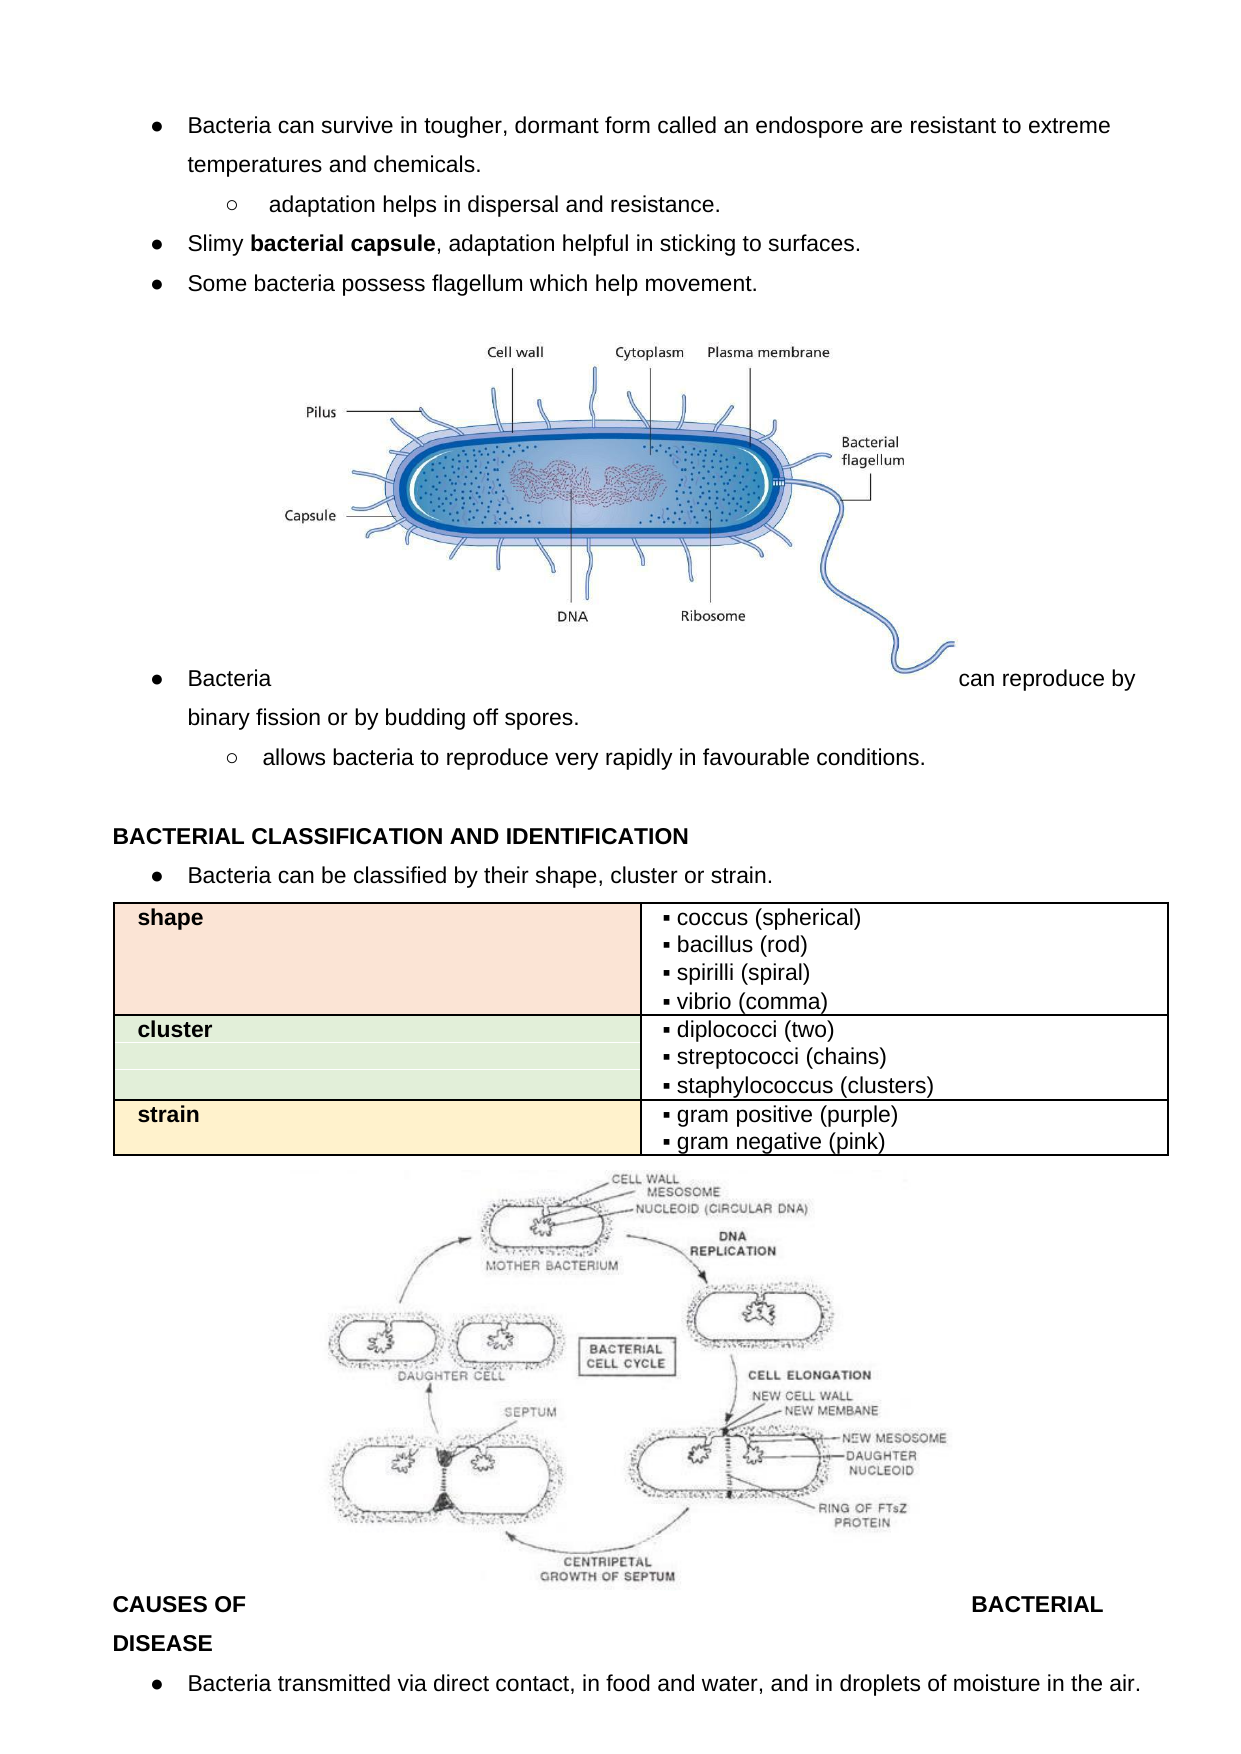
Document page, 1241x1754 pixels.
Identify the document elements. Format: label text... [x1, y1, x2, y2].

list Some bacteria possess flagellum which help movement. [150, 270, 1164, 296]
text CAUSES OF BACTERIAL DISEASE [112, 1591, 1164, 1656]
table_cell [115, 985, 640, 1014]
list Bacteria can survive in tougher, dormant form called an endospore are resistant to extreme temperatures and chemicals. [150, 112, 1119, 178]
table_cell cluster [115, 1016, 640, 1042]
table_cell ▪ diplococci (two) [642, 1016, 1167, 1042]
table_cell ▪ gram negative (pink) [642, 1127, 1167, 1154]
table_cell ▪ gram positive (purple) [642, 1101, 1167, 1127]
list Slimy bacterial capsule, adaptation helpful in sticking to surfaces. [150, 230, 1164, 257]
table_cell [115, 1127, 640, 1154]
table_cell ▪ bacillus (rod) [642, 931, 1167, 958]
table_cell ▪ vibrio (comma) [642, 985, 1167, 1014]
text BACTERIAL CLASSIFICATION AND IDENTIFICATION [112, 823, 1164, 849]
table_cell [115, 931, 640, 958]
table_cell ▪ spirilli (spiral) [642, 958, 1167, 985]
table_cell [115, 958, 640, 985]
picture [282, 331, 959, 680]
table_header ▪ coccus (spherical) [642, 904, 1167, 931]
list adaptation helps in dispersal and resistance. [225, 191, 1164, 217]
table_cell [115, 1070, 640, 1099]
list Bacteria transmitted via direct contact, in food and water, and in droplets of moisture in the air. [150, 1669, 1164, 1696]
table_header shape [115, 904, 640, 931]
table_cell ▪ streptococci (chains) [642, 1043, 1167, 1069]
table_cell ▪ staphylococcus (clusters) [642, 1070, 1167, 1099]
list Bacteria can reproduce by binary fission or by budding off spores. [150, 665, 1164, 731]
list allows bacteria to reproduce very rapidly in favourable conditions. [225, 744, 1164, 770]
list Bacteria can be classified by their shape, cluster or strain. [150, 862, 1164, 888]
table_cell strain [115, 1101, 640, 1127]
picture [290, 1170, 953, 1591]
table_cell [115, 1043, 640, 1069]
